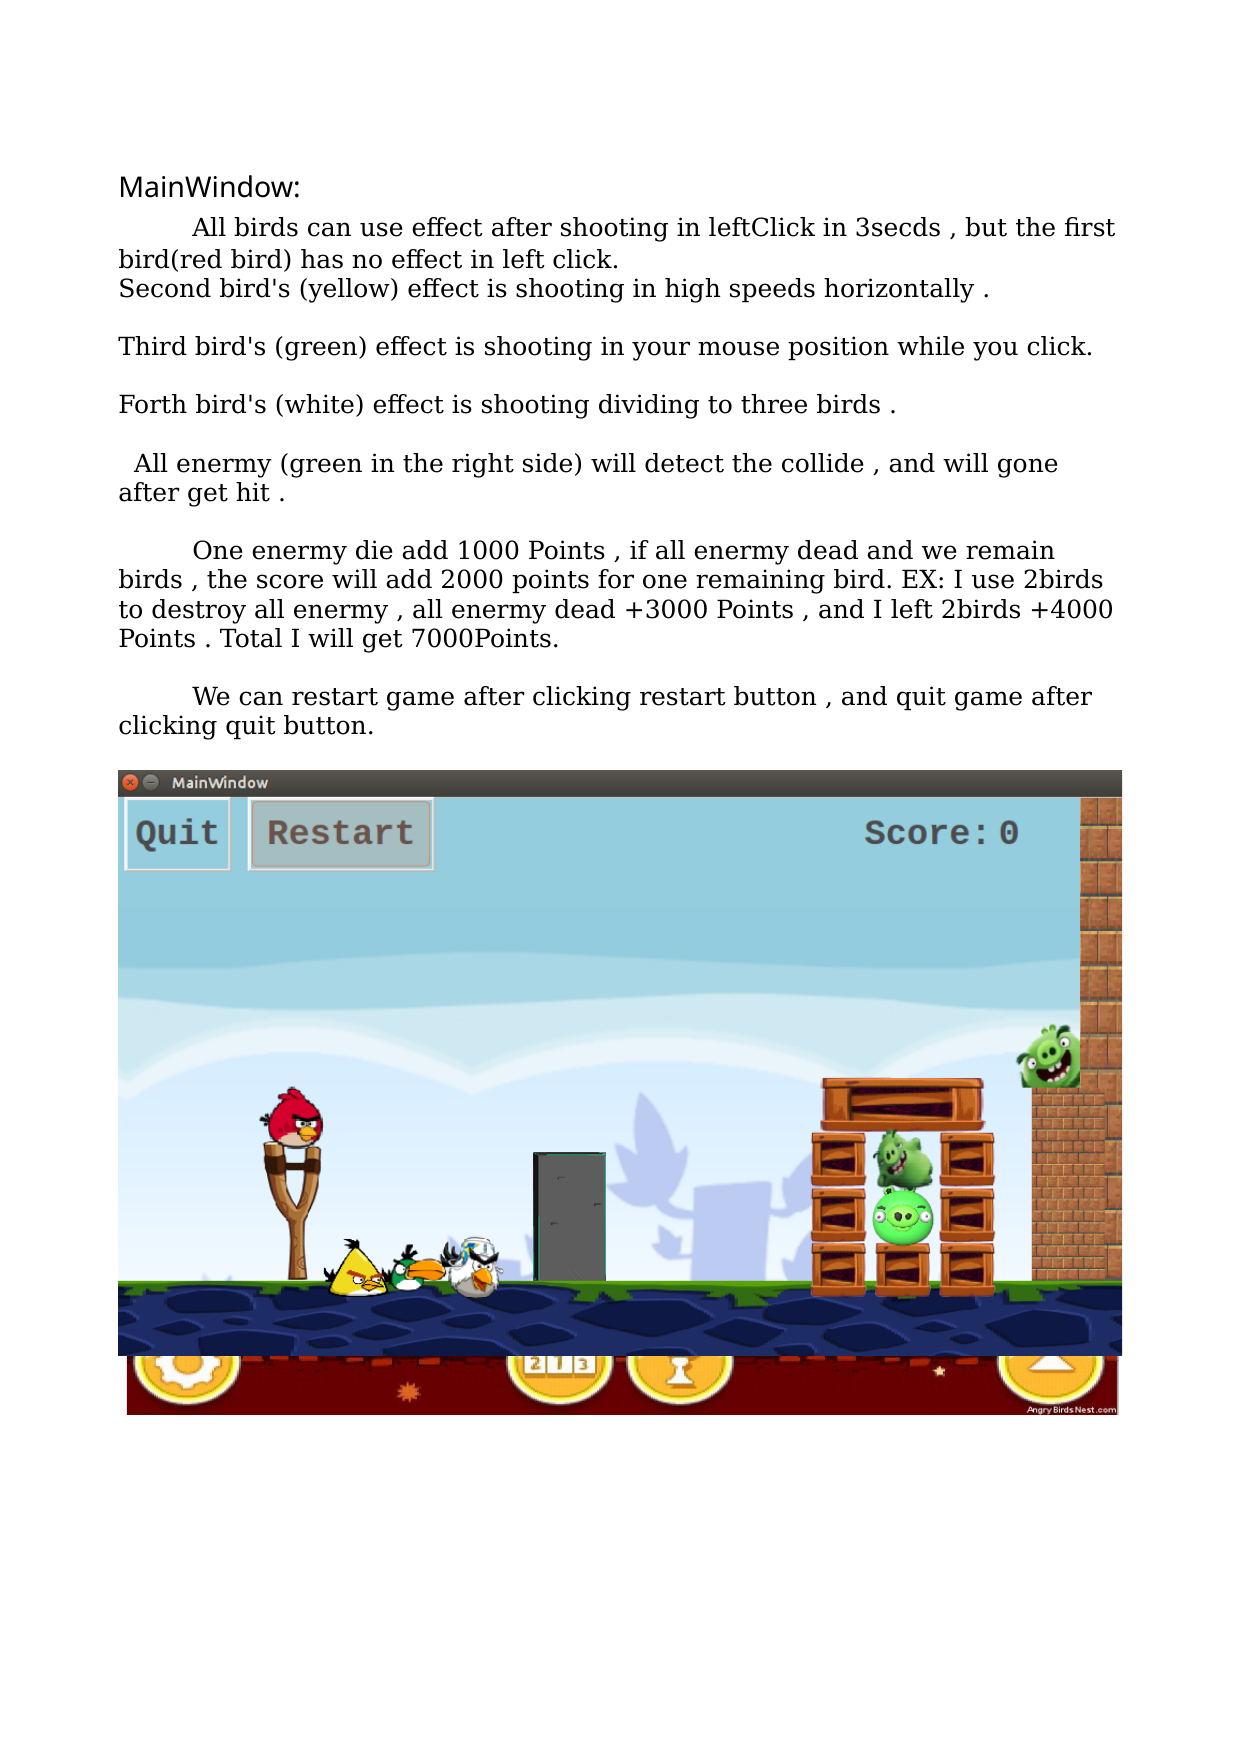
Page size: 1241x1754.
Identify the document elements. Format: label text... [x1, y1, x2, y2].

text Third bird's (green) effect is shooting in your mouse position while you click. [118, 332, 1122, 362]
text Second bird's (yellow) effect is shooting in high speeds horizontally . [118, 274, 1122, 303]
picture [118, 770, 1123, 1415]
text Forth bird's (white) effect is shooting dividing to three birds . [118, 391, 1122, 420]
text MainWindow: [118, 167, 1122, 206]
text We can restart game after clicking restart button , and quit game after clicking quit button. [118, 682, 1122, 741]
text One enermy die add 1000 Points , if all enermy dead and we remain birds , the score will add 2000 points for one remaining bird. EX: I use 2birds to destroy all enermy , all enermy dead +3000 Points , and I left 2birds +4000 Points . Total I will get 7000Points. [118, 537, 1122, 653]
text All birds can use effect after shooting in leftClick in 3secds , but the first bird(red bird) has no effect in left click. [118, 206, 1122, 274]
text All enermy (green in the right side) will detect the collide , and will gone after get hit . [118, 449, 1122, 507]
